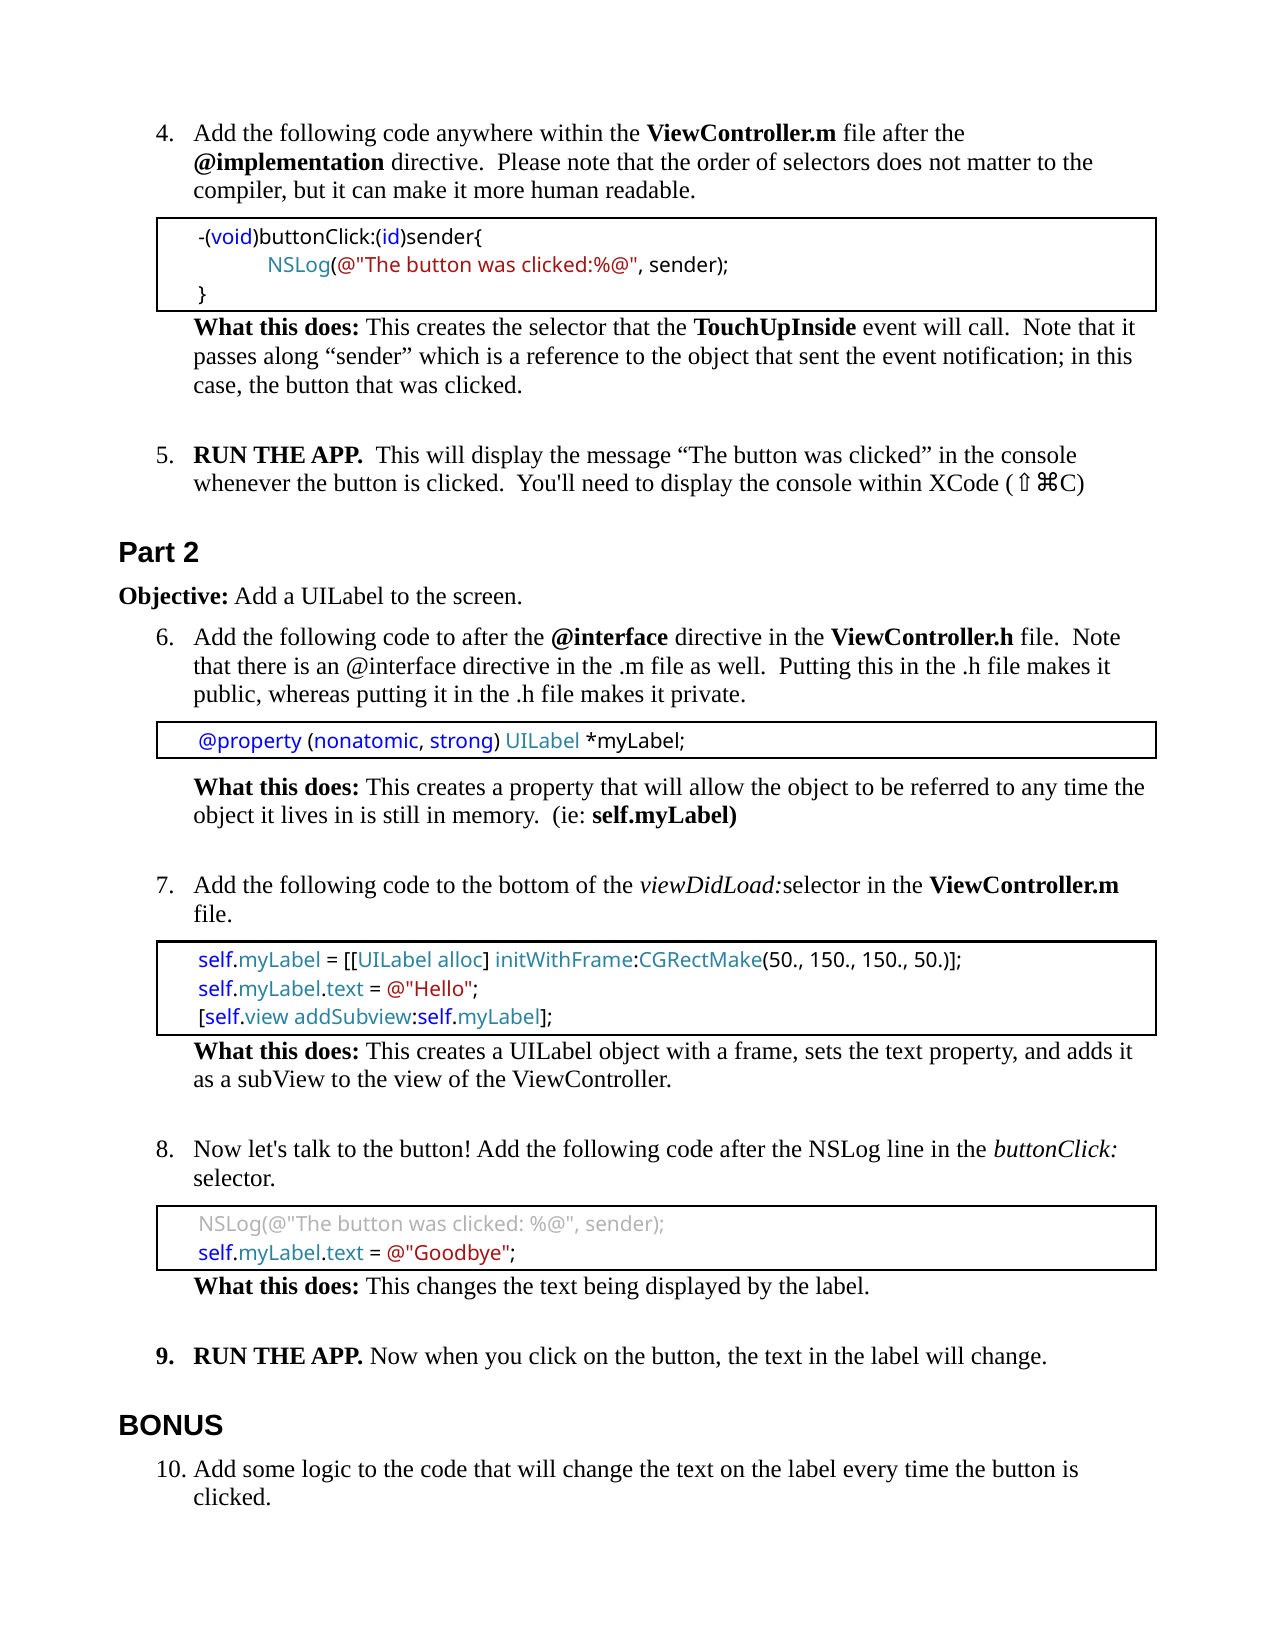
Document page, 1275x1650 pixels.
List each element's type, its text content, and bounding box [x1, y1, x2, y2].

text Objective: Add a UILabel to the screen. [118, 581, 1157, 609]
list NSLog(@"The button was clicked: %@", sender); self.myLabel.text = @"Goodbye"; [158, 1207, 1155, 1269]
list What this does: This creates the selector that the TouchUpInside event will call. Note that it passes along “sender” which is a reference to the object that sent the event notification; in this case, the button that was clicked. [156, 312, 1157, 427]
subtitle Part 2 [118, 535, 1157, 568]
list Add the following code anywhere within the ViewController.m file after the @implementation directive. Please note that the order of selectors does not matter to the compiler, but it can make it more human readable. [156, 118, 1157, 204]
list -(void)buttonClick:(id)sender{ NSLog(@"The button was clicked:%@", sender); } [158, 219, 1155, 310]
subtitle BONUS [118, 1408, 1157, 1441]
list What this does: This creates a UILabel object with a frame, sets the text property, and adds it as a subView to the view of the ViewController. [156, 1036, 1157, 1122]
list self.myLabel = [[UILabel alloc] initWithFrame:CGRectMake(50., 150., 150., 50.)]; self.myLabel.text = @"Hello"; [self.view addSubview:self.myLabel]; [158, 943, 1155, 1034]
list RUN THE APP. This will display the message “The button was clicked” in the console whenever the button is clicked. You'll need to display the console within XCode (⇧⌘C) [156, 440, 1157, 497]
list What this does: This creates a property that will allow the object to be referred to any time the object it lives in is still in memory. (ie: self.myLabel) [156, 772, 1157, 858]
list Add some logic to the code that will change the text on the label every time the button is clicked. [156, 1454, 1157, 1511]
list @property (nonatomic, strong) UILabel *myLabel; [158, 723, 1155, 757]
list Add the following code to after the @interface directive in the ViewController.h file. Note that there is an @interface directive in the .m file as well. Putting this in the .h file makes it public, whereas putting it in the .h file makes it private. [156, 622, 1157, 708]
list Now let's talk to the button! Add the following code after the NSLog line in the buttonClick: selector. [156, 1134, 1157, 1192]
list Add the following code to the bottom of the viewDidLoad:selector in the ViewController.m file. [156, 870, 1157, 928]
list RUN THE APP. Now when you click on the button, the text in the label will change. [156, 1341, 1157, 1370]
list What this does: This changes the text being displayed by the label. [156, 1271, 1157, 1329]
